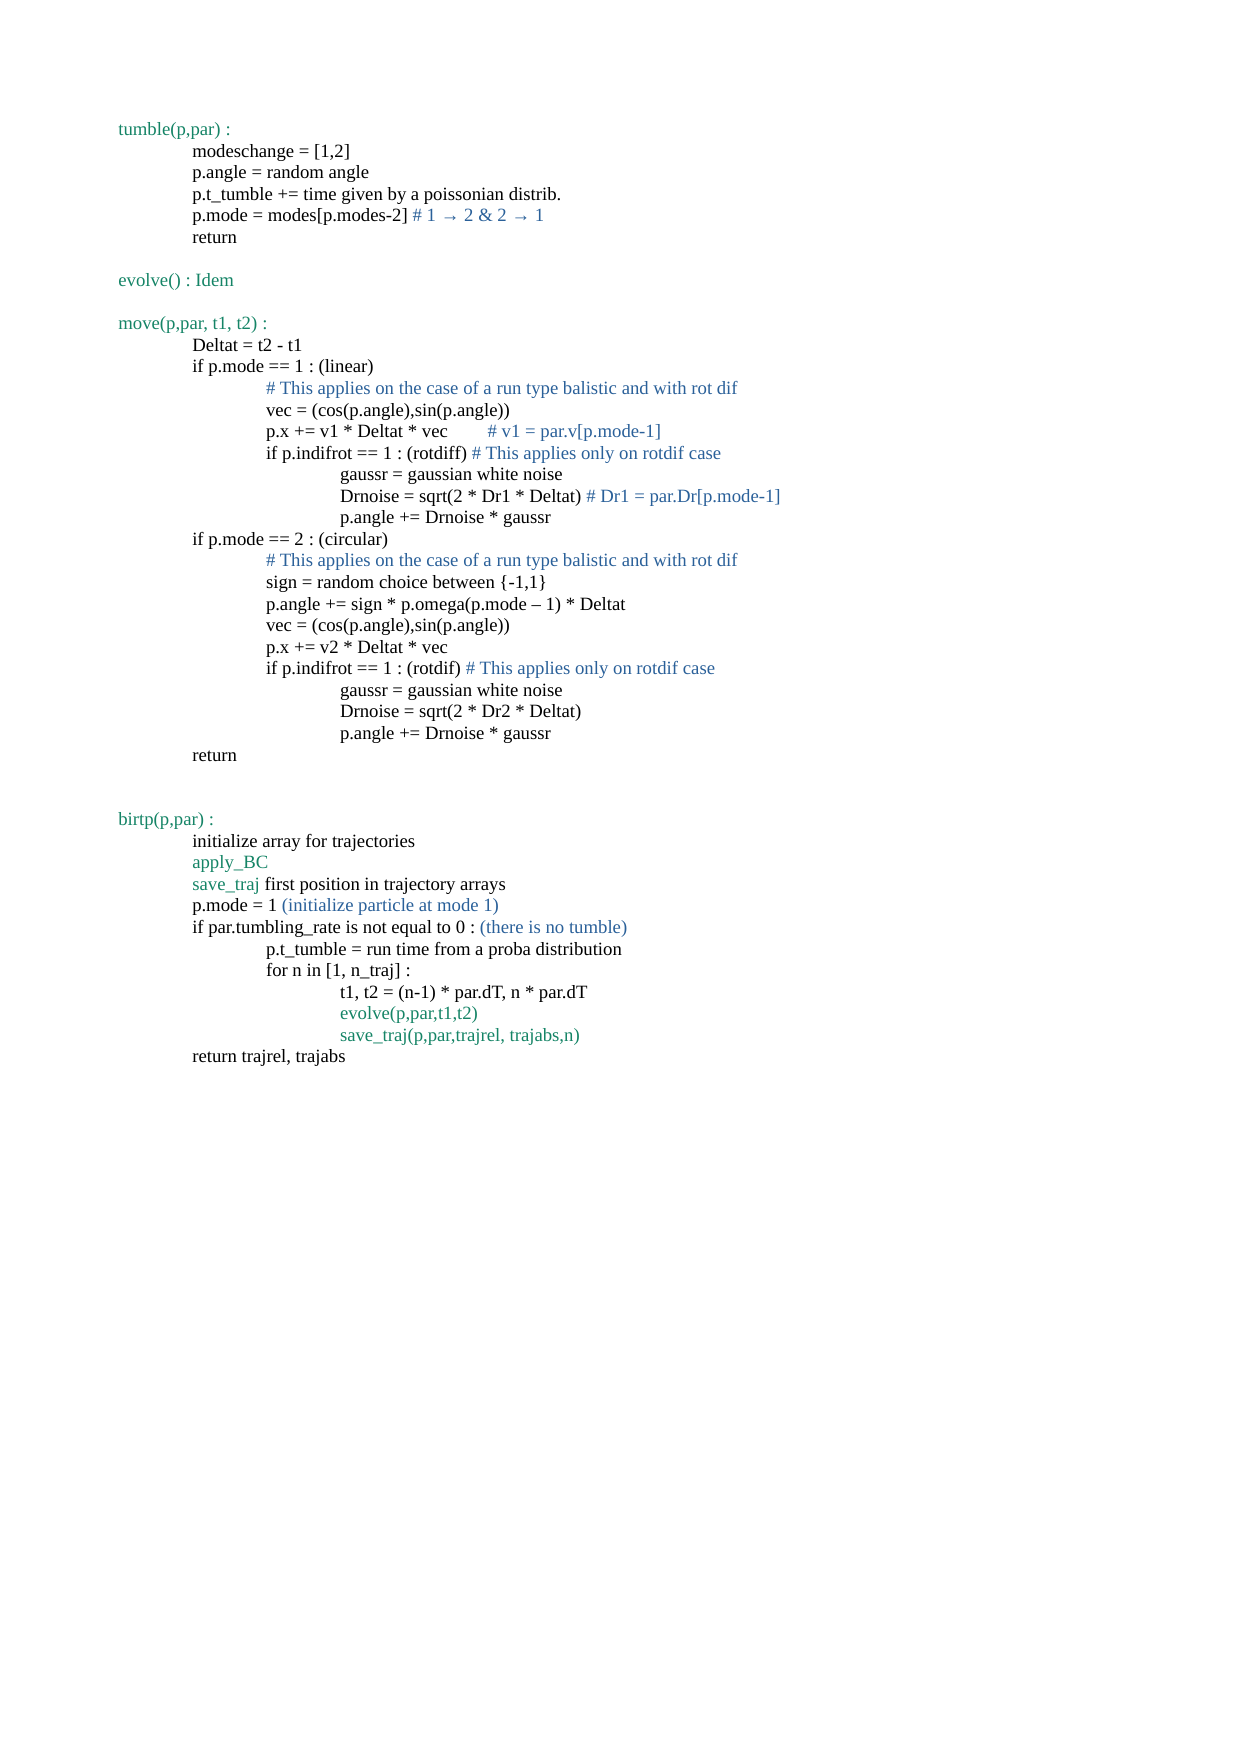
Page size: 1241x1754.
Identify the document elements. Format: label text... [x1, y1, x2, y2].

text Drnoise = sqrt(2 * Dr1 * Deltat) # Dr1 = par.Dr[p.mode-1] [118, 485, 1122, 506]
text p.angle += sign * p.omega(p.mode – 1) * Deltat [118, 592, 1122, 614]
text p.angle = random angle [118, 161, 1122, 183]
text p.angle += Drnoise * gaussr [118, 722, 1122, 743]
text t1, t2 = (n-1) * par.dT, n * par.dT [118, 981, 1122, 1002]
text evolve() : Idem [118, 269, 1122, 291]
text return [118, 743, 1122, 765]
text sign = random choice between {-1,1} [118, 571, 1122, 592]
text p.mode = modes[p.modes-2] # 1 → 2 & 2 → 1 [118, 204, 1122, 226]
text return trajrel, trajabs [118, 1045, 1122, 1067]
text p.angle += Drnoise * gaussr [118, 506, 1122, 528]
text if p.indifrot == 1 : (rotdiff) # This applies only on rotdif case [118, 442, 1122, 463]
text apply_BC [118, 851, 1122, 873]
text save_traj(p,par,trajrel, trajabs,n) [118, 1024, 1122, 1045]
text move(p,par, t1, t2) : [118, 312, 1122, 334]
text vec = (cos(p.angle),sin(p.angle)) [118, 398, 1122, 420]
text Deltat = t2 - t1 [118, 334, 1122, 355]
text if par.tumbling_rate is not equal to 0 : (there is no tumble) [118, 916, 1122, 937]
text p.x += v2 * Deltat * vec [118, 636, 1122, 657]
text # This applies on the case of a run type balistic and with rot dif [118, 377, 1122, 398]
text modeschange = [1,2] [118, 140, 1122, 161]
text birtp(p,par) : [118, 808, 1122, 830]
text for n in [1, n_traj] : [118, 959, 1122, 981]
text p.x += v1 * Deltat * vec # v1 = par.v[p.mode-1] [118, 420, 1122, 442]
text if p.mode == 1 : (linear) [118, 355, 1122, 377]
text p.mode = 1 (initialize particle at mode 1) [118, 894, 1122, 916]
text tumble(p,par) : [118, 118, 1122, 140]
text p.t_tumble += time given by a poissonian distrib. [118, 183, 1122, 204]
text if p.indifrot == 1 : (rotdif) # This applies only on rotdif case [118, 657, 1122, 679]
text vec = (cos(p.angle),sin(p.angle)) [118, 614, 1122, 636]
text gaussr = gaussian white noise [118, 463, 1122, 485]
text save_traj first position in trajectory arrays [118, 873, 1122, 894]
text evolve(p,par,t1,t2) [118, 1002, 1122, 1024]
text initialize array for trajectories [118, 830, 1122, 851]
text Drnoise = sqrt(2 * Dr2 * Deltat) [118, 700, 1122, 722]
text return [118, 226, 1122, 247]
text gaussr = gaussian white noise [118, 679, 1122, 700]
text p.t_tumble = run time from a proba distribution [118, 937, 1122, 959]
text # This applies on the case of a run type balistic and with rot dif [118, 549, 1122, 571]
text if p.mode == 2 : (circular) [118, 528, 1122, 549]
